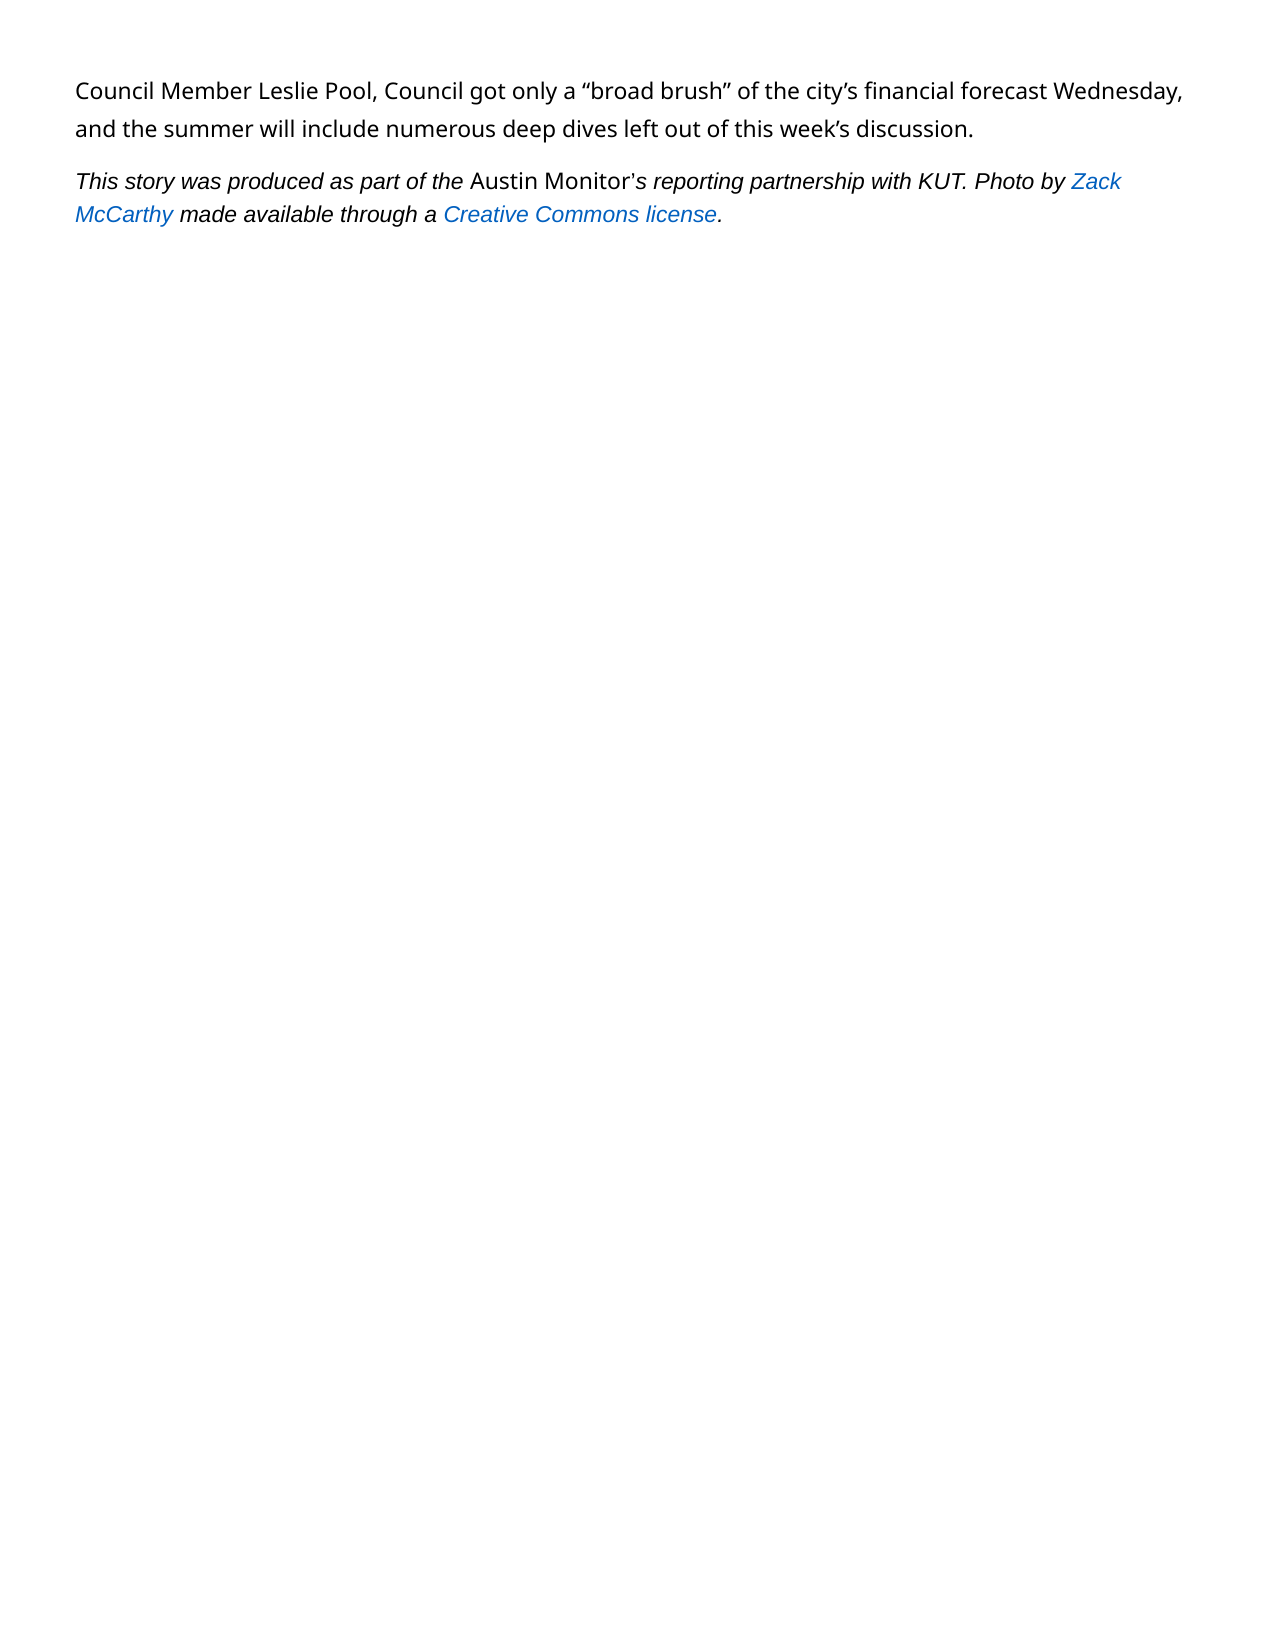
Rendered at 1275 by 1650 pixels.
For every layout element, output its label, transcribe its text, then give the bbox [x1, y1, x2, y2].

text This story was produced as part of the Austin Monitor’s reporting partnership with KUT. Photo by Zack McCarthy made available through a Creative Commons license. [75, 164, 1200, 227]
text Council Member Leslie Pool, Council got only a “broad brush” of the city’s financial forecast Wednesday, and the summer will include numerous deep dives left out of this week’s discussion. [75, 75, 1200, 144]
